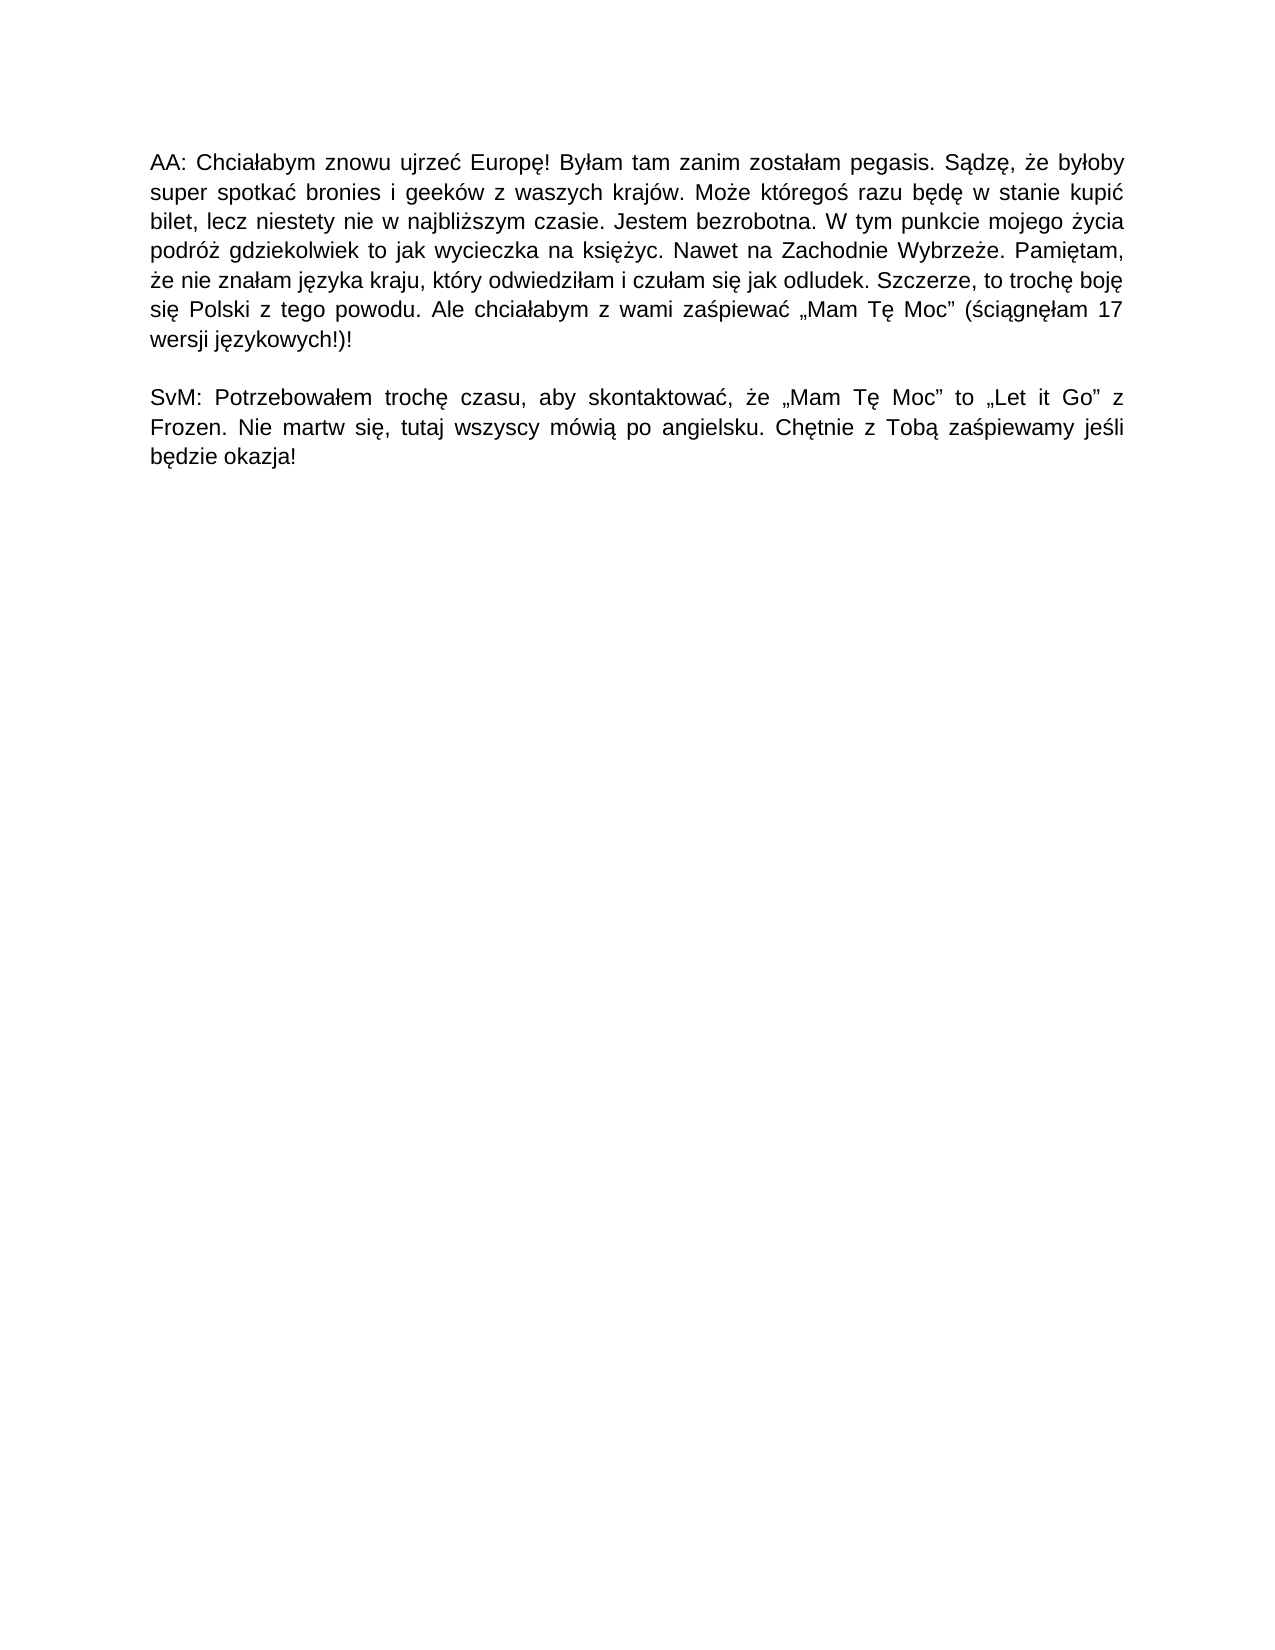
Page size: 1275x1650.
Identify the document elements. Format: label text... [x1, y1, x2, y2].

text AA: Chciałabym znowu ujrzeć Europę! Byłam tam zanim zostałam pegasis. Sądzę, że byłoby super spotkać bronies i geeków z waszych krajów. Może któregoś razu będę w stanie kupić bilet, lecz niestety nie w najbliższym czasie. Jestem bezrobotna. W tym punkcie mojego życia podróż gdziekolwiek to jak wycieczka na księżyc. Nawet na Zachodnie Wybrzeże. Pamiętam, że nie znałam języka kraju, który odwiedziłam i czułam się jak odludek. Szczerze, to trochę boję się Polski z tego powodu. Ale chciałabym z wami zaśpiewać „Mam Tę Moc” (ściągnęłam 17 wersji językowych!)! [150, 150, 1125, 352]
text SvM: Potrzebowałem trochę czasu, aby skontaktować, że „Mam Tę Moc” to „Let it Go” z Frozen. Nie martw się, tutaj wszyscy mówią po angielsku. Chętnie z Tobą zaśpiewamy jeśli będzie okazja! [150, 385, 1125, 469]
